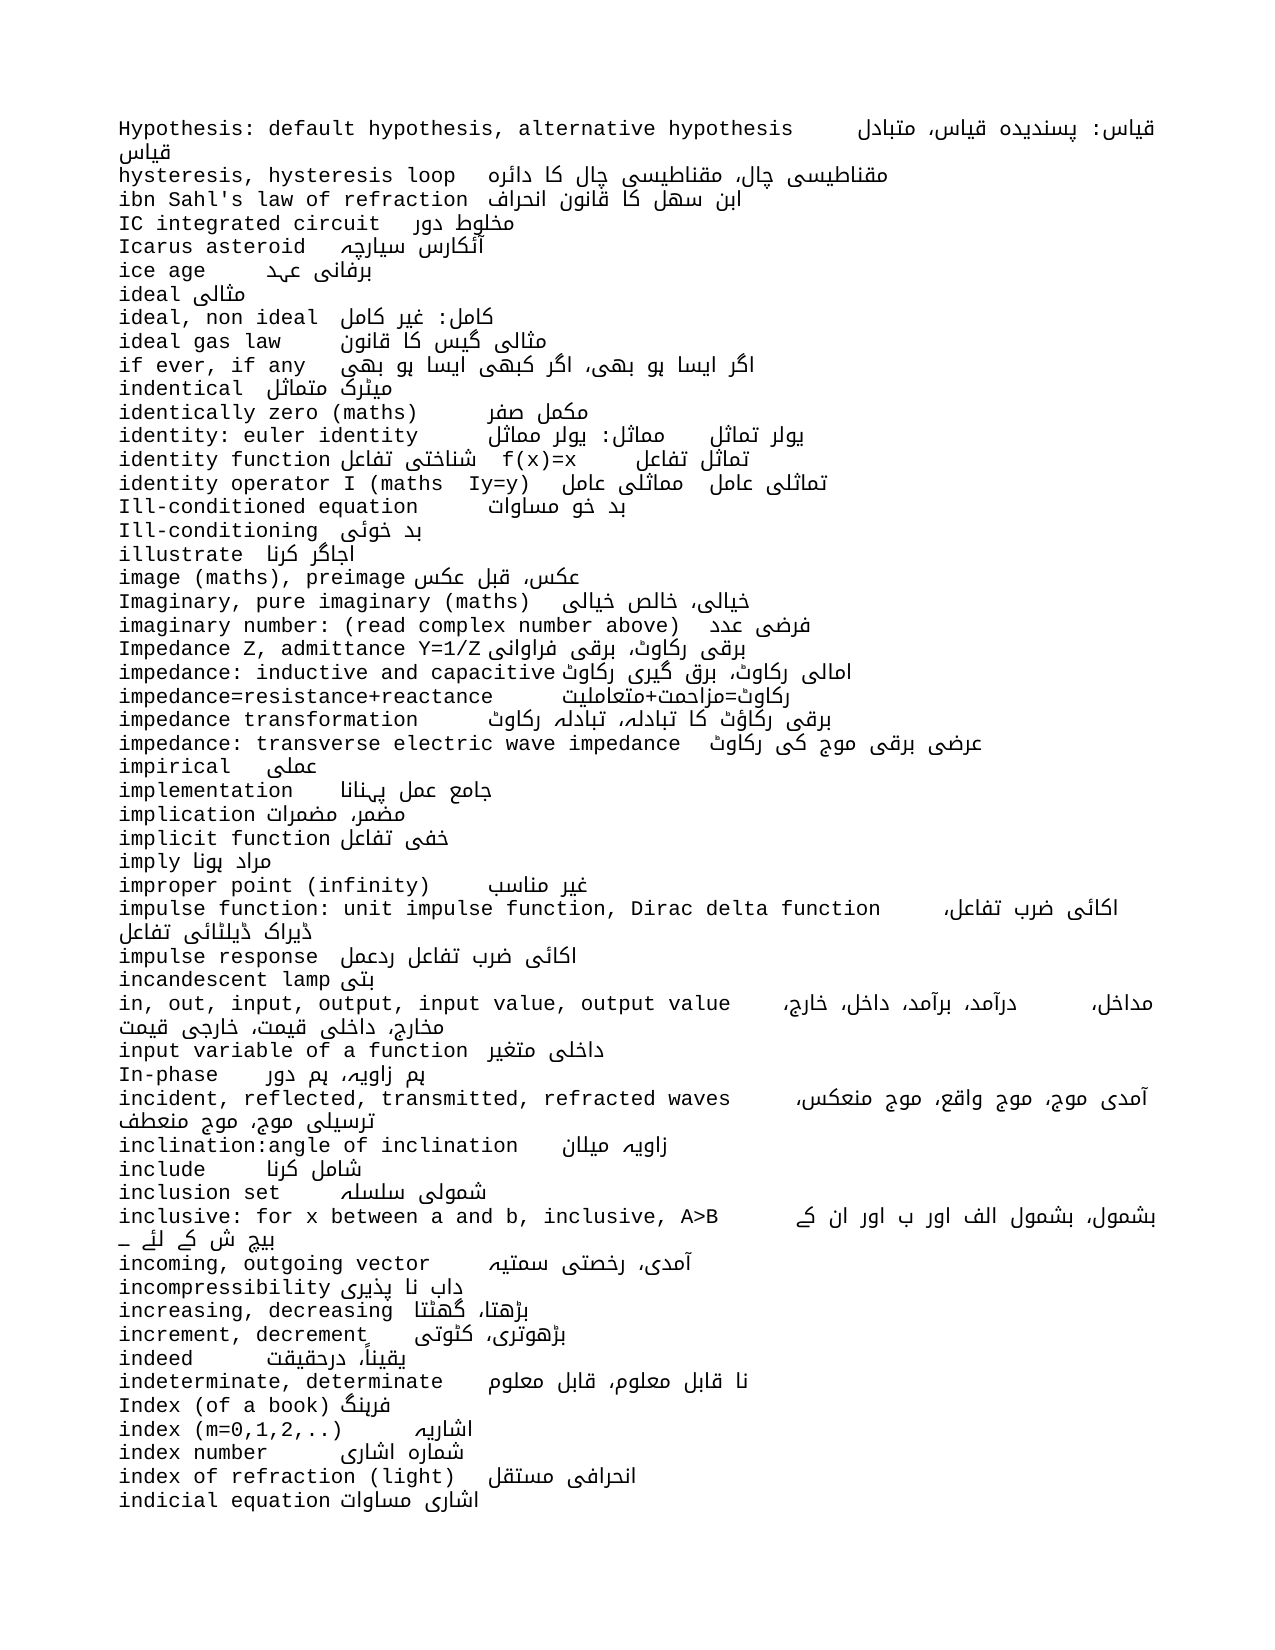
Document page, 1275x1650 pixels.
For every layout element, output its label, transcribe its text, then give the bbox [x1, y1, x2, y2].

text indentical متماثل میٹرک [118, 378, 1157, 402]
text ice age برفانی عہد [118, 260, 1157, 284]
text ideal مثالی [118, 284, 1157, 307]
text Ill-conditioned equation بد خو مساوات [118, 496, 1157, 520]
text identity operator I (maths Iy=y) مماثلی عامل تماثلی عامل [118, 473, 1157, 496]
text Ill-conditioning بد خوئی [118, 520, 1157, 544]
text impedance=resistance+reactance رکاوٹ=مزاحمت+متعاملیت [118, 686, 1157, 709]
text implication مضمر، مضمرات [118, 804, 1157, 827]
text Impedance Z, admittance Y=1/Z برقی رکاوٹ، برقی فراوانی [118, 638, 1157, 662]
text impulse response اکائی ضرب تفاعل ردعمل [118, 946, 1157, 969]
text indeed یقیناً، درحقیقت [118, 1348, 1157, 1371]
text in, out, input, output, input value, output value ،درآمد، برآمد، داخل، خارج مداخل، مخارج، داخلی قیمت، خارجی قیمت [118, 993, 1157, 1040]
text In-phase ہم زاویہ، ہم دور [118, 1064, 1157, 1088]
text IC integrated circuit مخلوط دور [118, 213, 1157, 236]
text input variable of a function داخلی متغیر [118, 1040, 1157, 1064]
text illustrate اجاگر کرنا [118, 544, 1157, 567]
text identically zero (maths) مکمل صفر [118, 402, 1157, 426]
text ideal, non ideal کامل: غیر کامل [118, 307, 1157, 331]
text implementation جامع عمل پہنانا [118, 780, 1157, 804]
text Imaginary, pure imaginary (maths) خیالی، خالص خیالی [118, 591, 1157, 615]
text index (m=0,1,2,..) اشاریہ [118, 1419, 1157, 1442]
text image (maths), preimage عکس، قبل عکس [118, 567, 1157, 591]
text inclusion set شمولی سلسلہ [118, 1182, 1157, 1206]
text identity function شناختی تفاعل f(x)=x تماثل تفاعل [118, 449, 1157, 473]
text inclusive: for x between a and b, inclusive, A>B بشمول، بشمول الف اور ب اور ان کے بیچ ش کے لئے ۔۔۔ [118, 1206, 1157, 1253]
text impulse function: unit impulse function, Dirac delta function اکائی ضرب تفاعل، ڈیراک ڈیلٹائی تفاعل [118, 898, 1157, 946]
text imaginary number: (read complex number above) فرضی عدد [118, 615, 1157, 638]
text incident, reflected, transmitted, refracted waves آمدی موج، موج واقع، موج منعکس، ترسیلی موج، موج منعطف [118, 1088, 1157, 1135]
text increasing, decreasing بڑھتا، گھٹتا [118, 1300, 1157, 1324]
text impedance transformation برقی رکاؤٹ کا تبادلہ، تبادلہ رکاوٹ [118, 709, 1157, 733]
text Index (of a book) فرہنگ [118, 1395, 1157, 1419]
text if ever, if any اگر ایسا ہو بھی، اگر کبھی ایسا ہو بھی [118, 354, 1157, 378]
text impirical عملی [118, 757, 1157, 780]
text index of refraction (light) انحرافی مستقل [118, 1466, 1157, 1489]
text include شامل کرنا [118, 1158, 1157, 1182]
text incompressibility داب نا پذیری [118, 1277, 1157, 1300]
text identity: euler identity مماثل: یولر مماثل یولر تماثل [118, 426, 1157, 449]
text improper point (infinity) غیر مناسب [118, 875, 1157, 898]
text Hypothesis: default hypothesis, alternative hypothesis قیاس: پسندیدہ قیاس، متبادل قیاس [118, 118, 1157, 165]
text indeterminate, determinate نا قابل معلوم، قابل معلوم [118, 1371, 1157, 1395]
text ibn Sahl's law of refraction ابن سھل کا قانون انحراف [118, 189, 1157, 213]
text hysteresis, hysteresis loop مقناطیسی چال، مقناطیسی چال کا دائرہ [118, 165, 1157, 189]
text ideal gas law مثالی گیس کا قانون [118, 331, 1157, 354]
text implicit function خفی تفاعل [118, 827, 1157, 851]
text incoming, outgoing vector آمدی، رخصتی سمتیہ [118, 1253, 1157, 1277]
text indicial equation اشاری مساوات [118, 1489, 1157, 1513]
text imply مراد ہونا [118, 851, 1157, 875]
text impedance: inductive and capacitive امالی رکاوٹ، برق گیری رکاوٹ [118, 662, 1157, 686]
text incandescent lamp بتی [118, 969, 1157, 993]
text Icarus asteroid آئکارس سیارچہ [118, 236, 1157, 260]
text index number شمارہ اشاری [118, 1442, 1157, 1466]
text inclination:angle of inclination زاویہ میلان [118, 1135, 1157, 1158]
text increment, decrement بڑھوتری، کٹوتی [118, 1324, 1157, 1348]
text impedance: transverse electric wave impedance عرضی برقی موج کی رکاوٹ [118, 733, 1157, 757]
